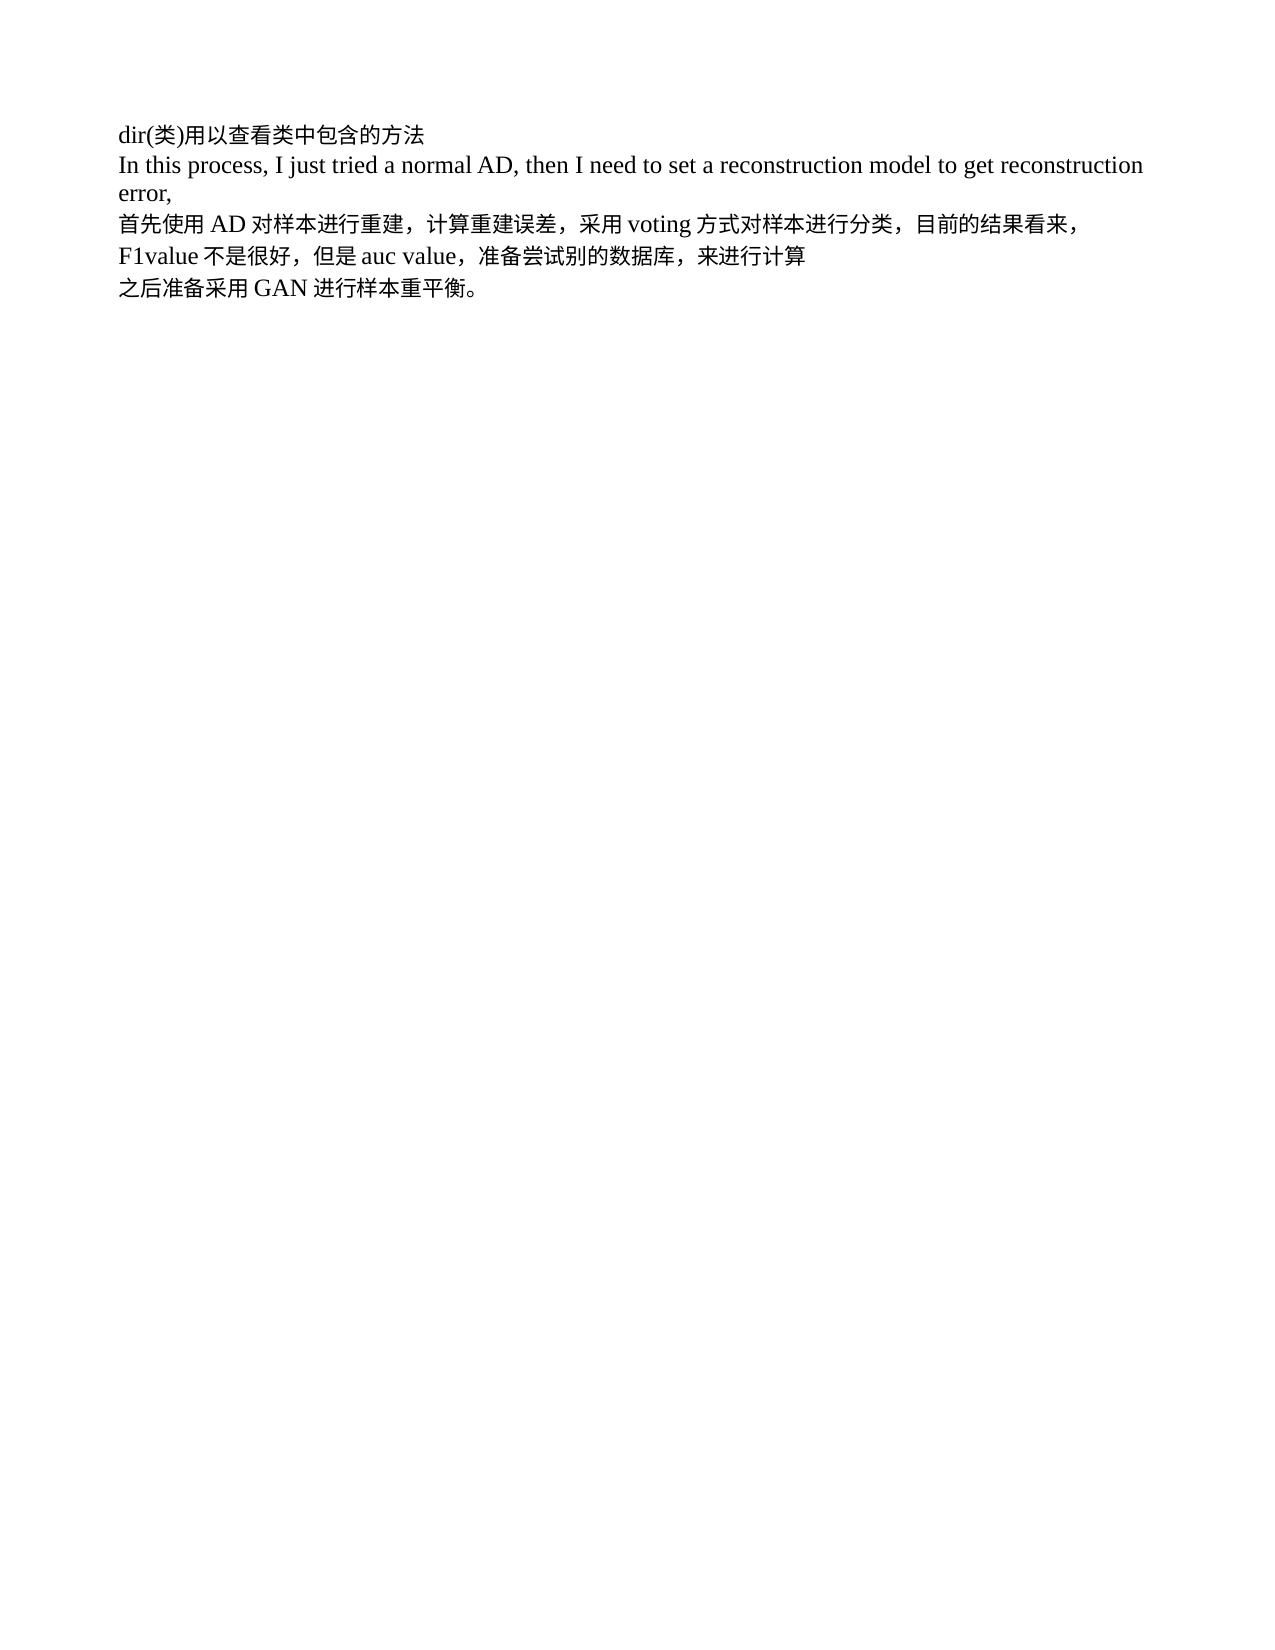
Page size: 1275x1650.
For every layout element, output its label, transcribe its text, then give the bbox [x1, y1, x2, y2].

text In this process, I just tried a normal AD, then I need to set a reconstruction model to get reconstruction error, [118, 150, 1157, 207]
text dir(类)用以查看类中包含的方法 [118, 118, 1157, 150]
text 首先使用AD对样本进行重建，计算重建误差，采用voting方式对样本进行分类，目前的结果看来，F1value不是很好，但是auc value，准备尝试别的数据库，来进行计算 [118, 207, 1157, 271]
text 之后准备采用GAN进行样本重平衡。 [118, 271, 1157, 302]
